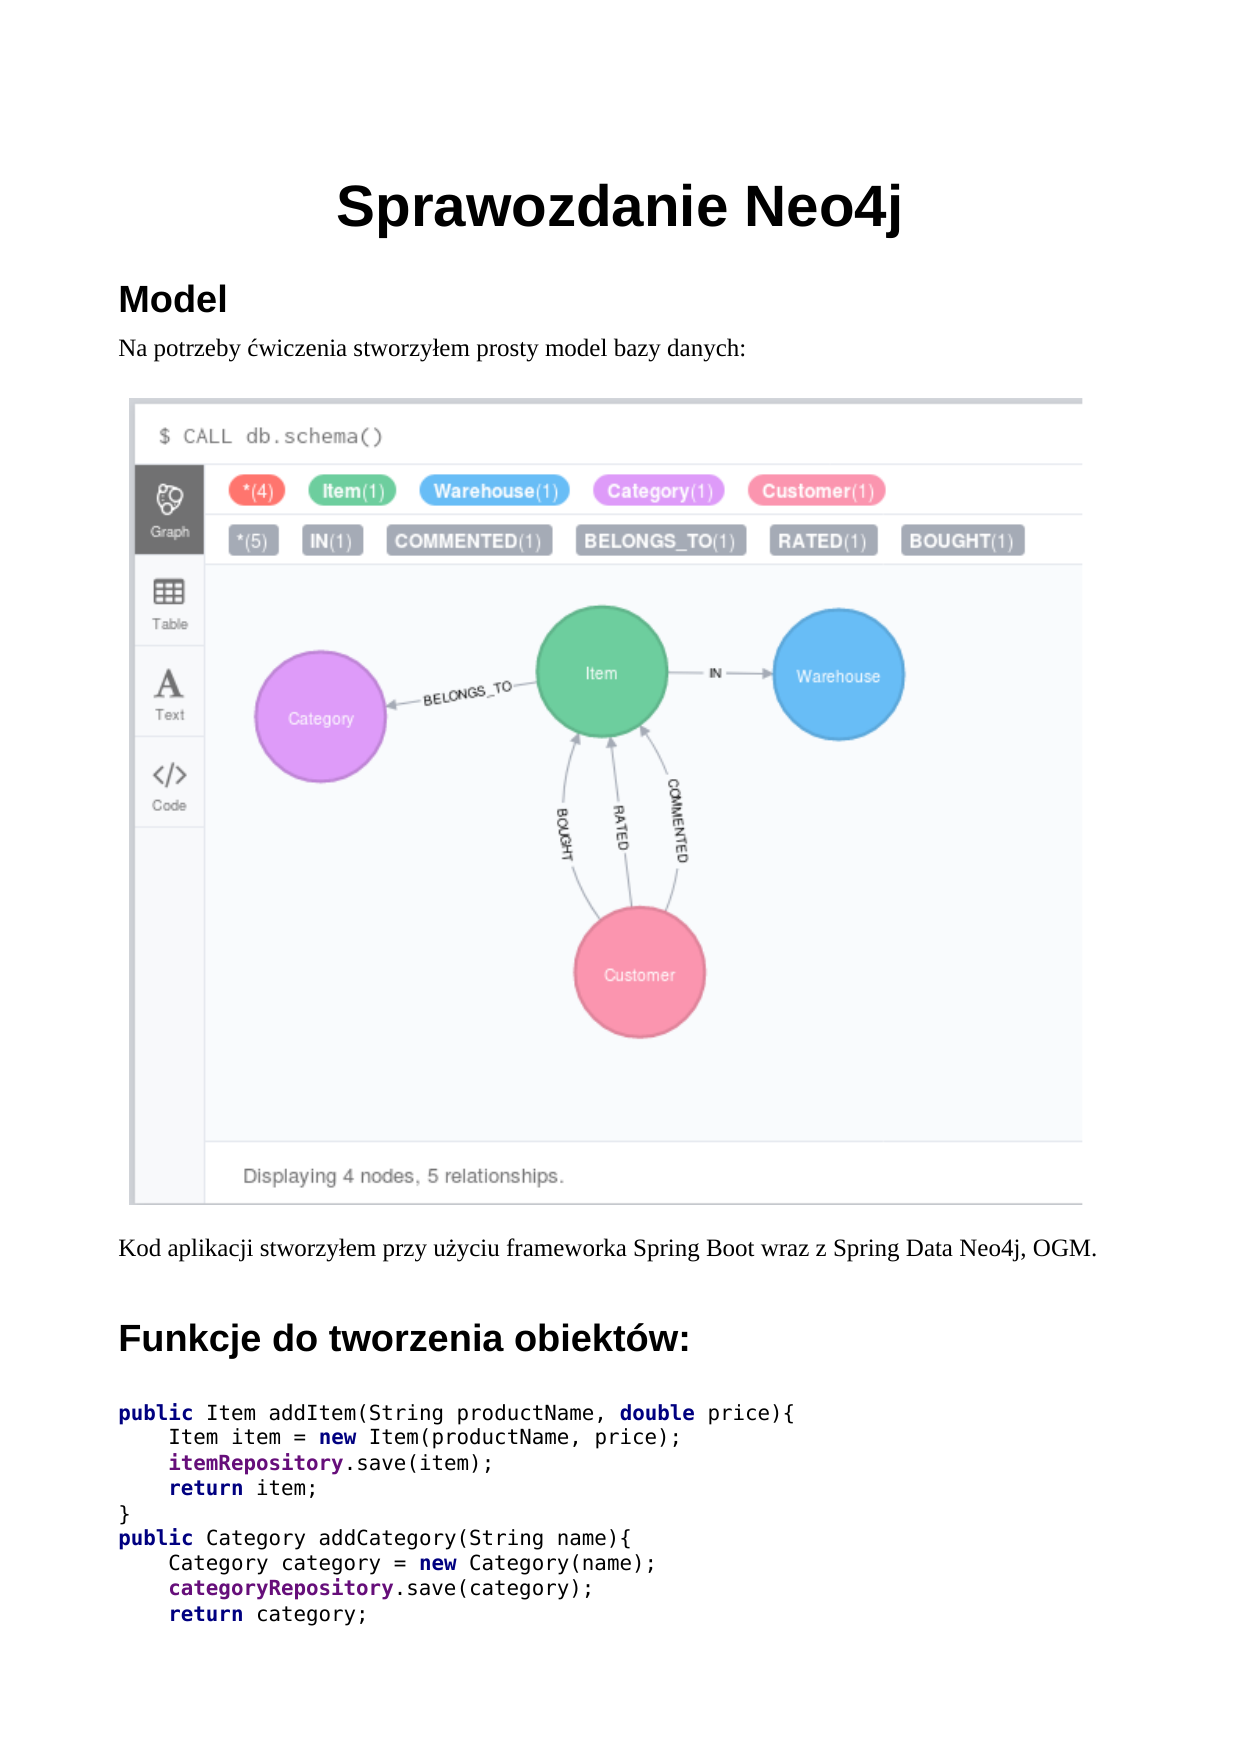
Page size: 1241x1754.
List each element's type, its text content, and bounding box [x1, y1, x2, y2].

text itemRepository.save(item); [118, 1451, 1122, 1476]
text return category; [118, 1602, 1122, 1627]
title Sprawozdanie Neo4j [118, 172, 1122, 239]
text public Item addItem(String productName, double price){ [118, 1401, 1122, 1425]
text return item; [118, 1476, 1122, 1502]
text public Category addCategory(String name){ [118, 1526, 1122, 1551]
picture [129, 398, 1083, 1205]
subtitle Model [118, 276, 1122, 320]
text Na potrzeby ćwiczenia stworzyłem prosty model bazy danych: [118, 333, 1122, 361]
text categoryRepository.save(category); [118, 1576, 1122, 1602]
subtitle Funkcje do tworzenia obiektów: [118, 1316, 1122, 1359]
text Kod aplikacji stworzyłem przy użyciu frameworka Spring Boot wraz z Spring Data Neo4j, OGM. [118, 1233, 1122, 1262]
text } [118, 1502, 1122, 1526]
text Item item = new Item(productName, price); [118, 1425, 1122, 1451]
text Category category = new Category(name); [118, 1551, 1122, 1576]
